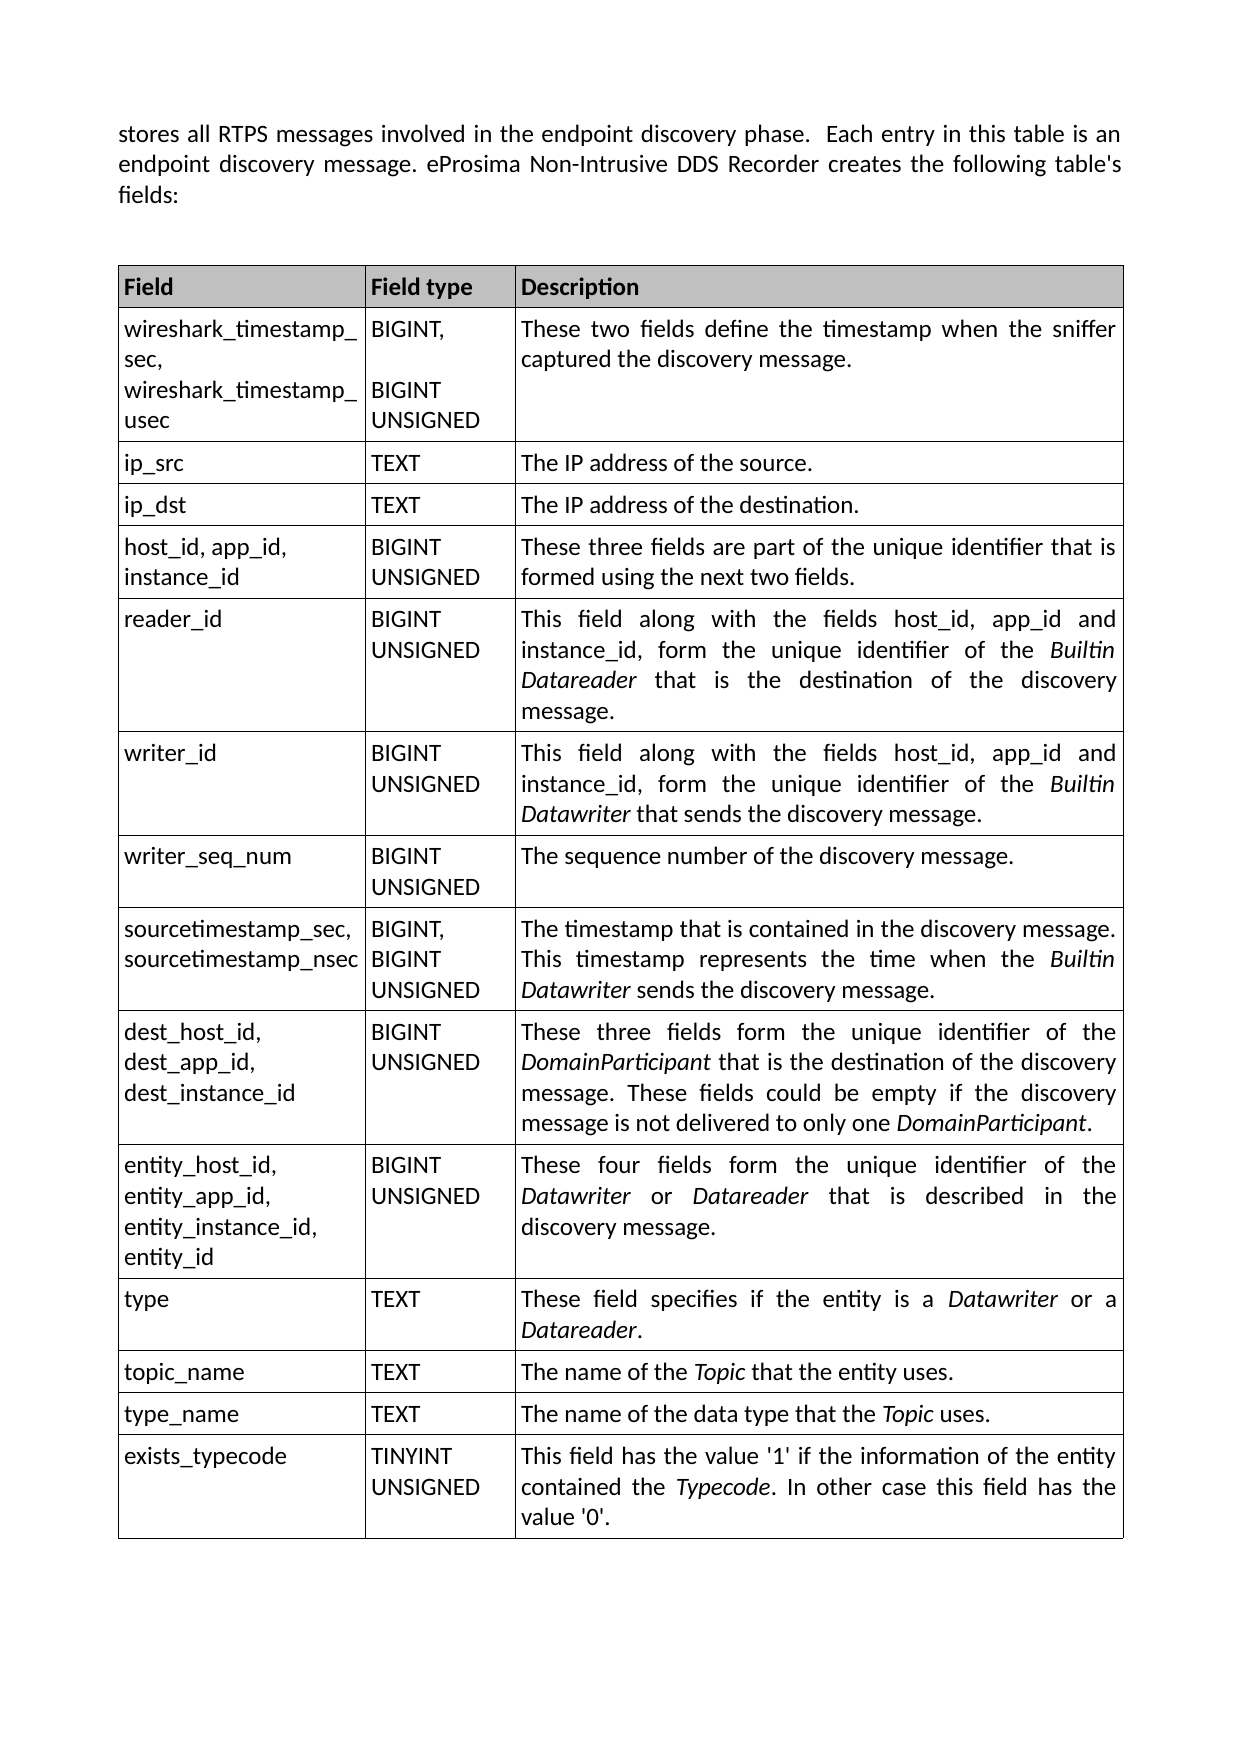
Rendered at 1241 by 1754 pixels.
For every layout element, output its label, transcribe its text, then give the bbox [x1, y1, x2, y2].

table_cell TEXT [366, 1279, 515, 1350]
table_cell TEXT [366, 442, 515, 483]
table_cell sourcetimestamp_sec, sourcetimestamp_nsec [119, 908, 365, 1010]
table_cell The name of the Topic that the entity uses. [516, 1351, 1123, 1392]
table_cell type_name [119, 1393, 365, 1434]
table_cell These three fields form the unique identifier of the DomainParticipant that is the destination of the discovery message. These fields could be empty if the discovery message is not delivered to only one DomainParticipant. [516, 1011, 1123, 1144]
table_cell These two fields define the timestamp when the sniffer captured the discovery message. [516, 308, 1123, 441]
table_cell The sequence number of the discovery message. [516, 836, 1123, 907]
table_cell The timestamp that is contained in the discovery message. This timestamp represents the time when the Builtin Datawriter sends the discovery message. [516, 908, 1123, 1010]
table_cell type [119, 1279, 365, 1350]
table_cell writer_seq_num [119, 836, 365, 907]
table_cell BIGINT, BIGINT UNSIGNED [366, 308, 515, 441]
table_header Field [119, 266, 365, 307]
table_cell reader_id [119, 599, 365, 731]
table_cell The name of the data type that the Topic uses. [516, 1393, 1123, 1434]
table_header Field type [366, 266, 515, 307]
table_cell BIGINT UNSIGNED [366, 1011, 515, 1144]
table_cell TEXT [366, 484, 515, 525]
table_cell BIGINT UNSIGNED [366, 732, 515, 834]
table_cell The IP address of the source. [516, 442, 1123, 483]
table_cell ip_dst [119, 484, 365, 525]
table_cell These field specifies if the entity is a Datawriter or a Datareader. [516, 1279, 1123, 1350]
table_cell entity_host_id, entity_app_id, entity_instance_id, entity_id [119, 1145, 365, 1277]
table_cell writer_id [119, 732, 365, 834]
table_cell BIGINT UNSIGNED [366, 526, 515, 598]
table_cell BIGINT, BIGINT UNSIGNED [366, 908, 515, 1010]
table_cell ip_src [119, 442, 365, 483]
table_cell topic_name [119, 1351, 365, 1392]
table_header Description [516, 266, 1123, 307]
table_cell TINYINT UNSIGNED [366, 1435, 515, 1537]
table_cell exists_typecode [119, 1435, 365, 1537]
text stores all RTPS messages involved in the endpoint discovery phase. Each entry in this table is an endpoint discovery message. eProsima Non-Intrusive DDS Recorder creates the following table's fields: [118, 118, 1122, 210]
table_cell These three fields are part of the unique identifier that is formed using the next two fields. [516, 526, 1123, 598]
table_cell This field has the value '1' if the information of the entity contained the Typecode. In other case this field has the value '0'. [516, 1435, 1123, 1537]
table_cell TEXT [366, 1351, 515, 1392]
table_cell BIGINT UNSIGNED [366, 599, 515, 731]
table_cell This field along with the fields host_id, app_id and instance_id, form the unique identifier of the Builtin Datawriter that sends the discovery message. [516, 732, 1123, 834]
table_cell This field along with the fields host_id, app_id and instance_id, form the unique identifier of the Builtin Datareader that is the destination of the discovery message. [516, 599, 1123, 731]
table_cell host_id, app_id, instance_id [119, 526, 365, 598]
table_cell TEXT [366, 1393, 515, 1434]
table_cell dest_host_id, dest_app_id, dest_instance_id [119, 1011, 365, 1144]
table_cell The IP address of the destination. [516, 484, 1123, 525]
table_cell wireshark_timestamp_sec, wireshark_timestamp_usec [119, 308, 365, 441]
table_cell BIGINT UNSIGNED [366, 836, 515, 907]
table_cell BIGINT UNSIGNED [366, 1145, 515, 1277]
table_cell These four fields form the unique identifier of the Datawriter or Datareader that is described in the discovery message. [516, 1145, 1123, 1277]
